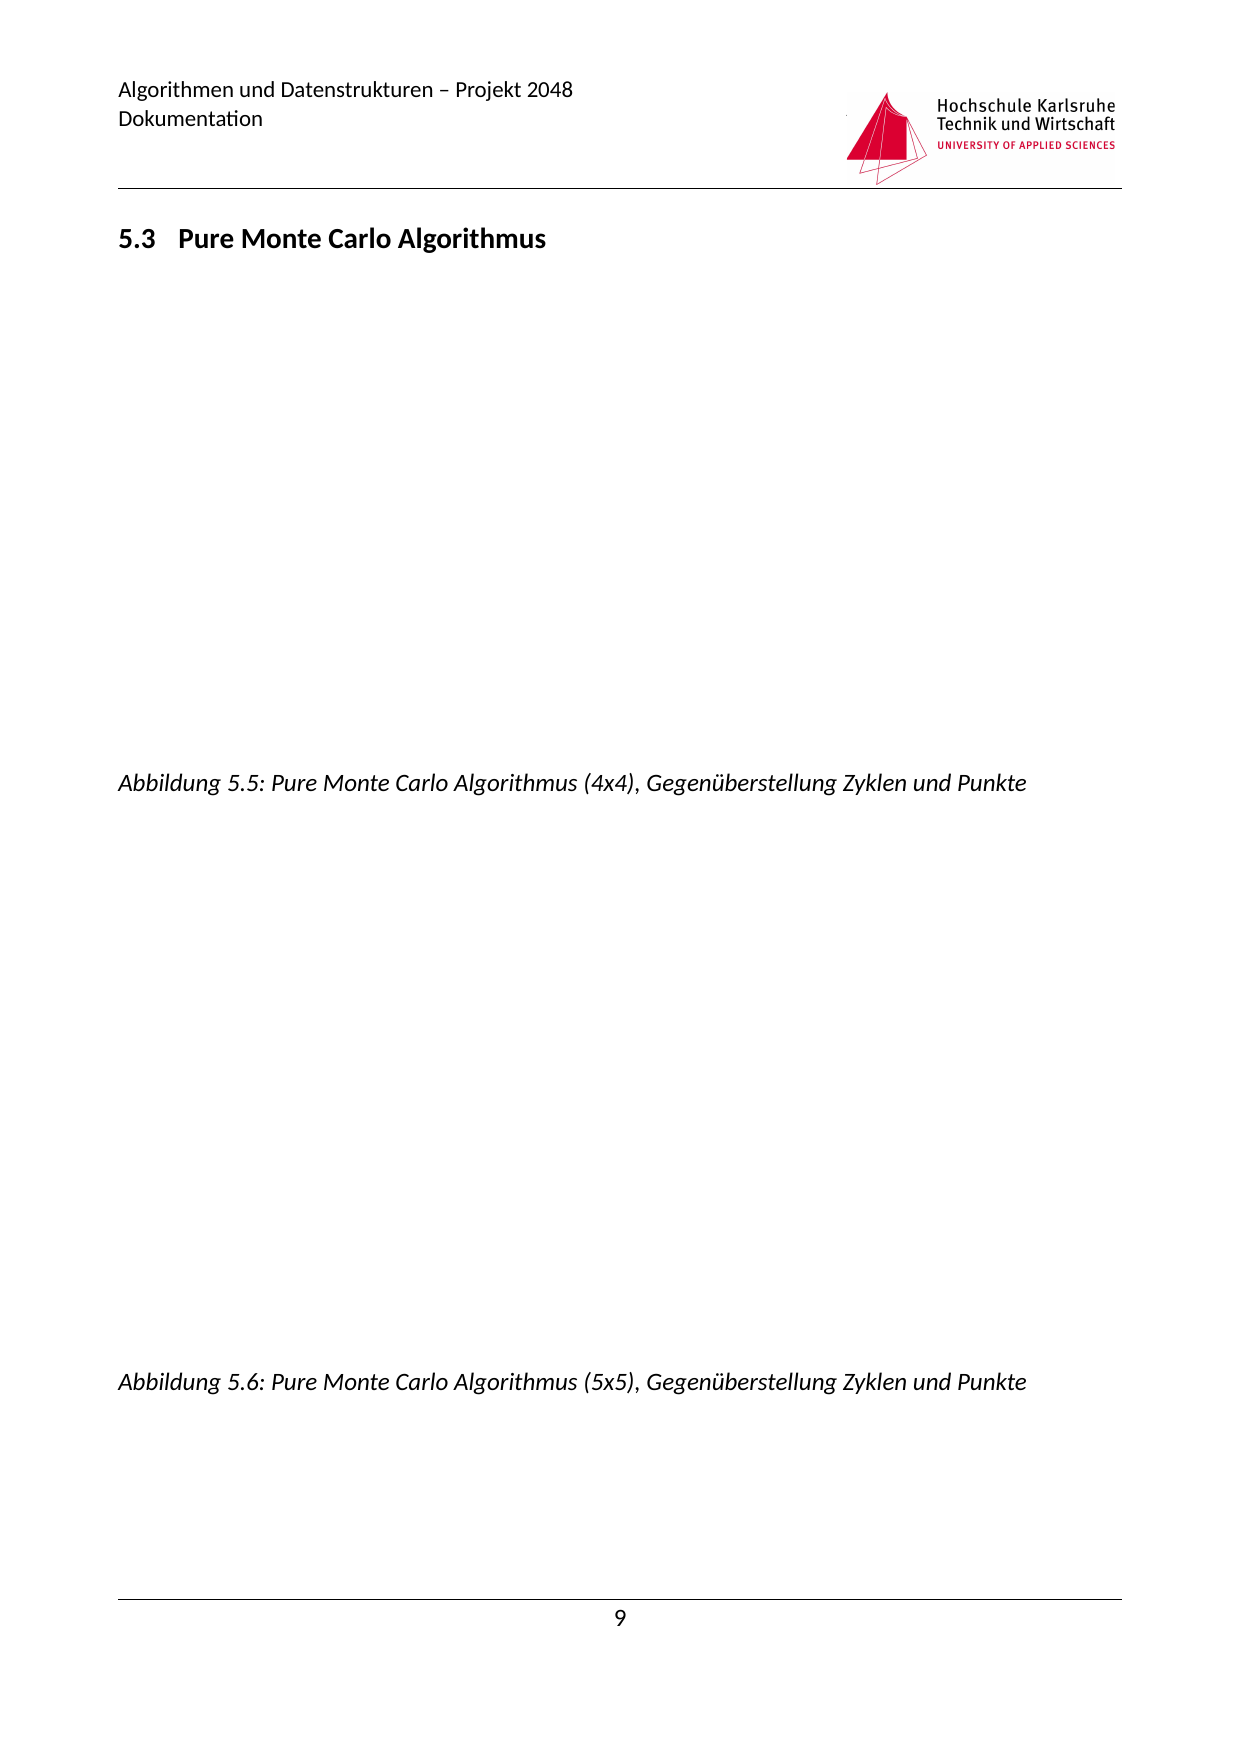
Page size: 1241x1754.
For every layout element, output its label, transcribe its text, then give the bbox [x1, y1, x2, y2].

text Abbildung 5.6: Pure Monte Carlo Algorithmus (5x5), Gegenüberstellung Zyklen und Punkte [118, 874, 1122, 1396]
subtitle Pure Monte Carlo Algorithmus [118, 220, 1122, 256]
text Abbildung 5.5: Pure Monte Carlo Algorithmus (4x4), Gegenüberstellung Zyklen und Punkte [118, 281, 1122, 797]
picture [846, 92, 1115, 185]
